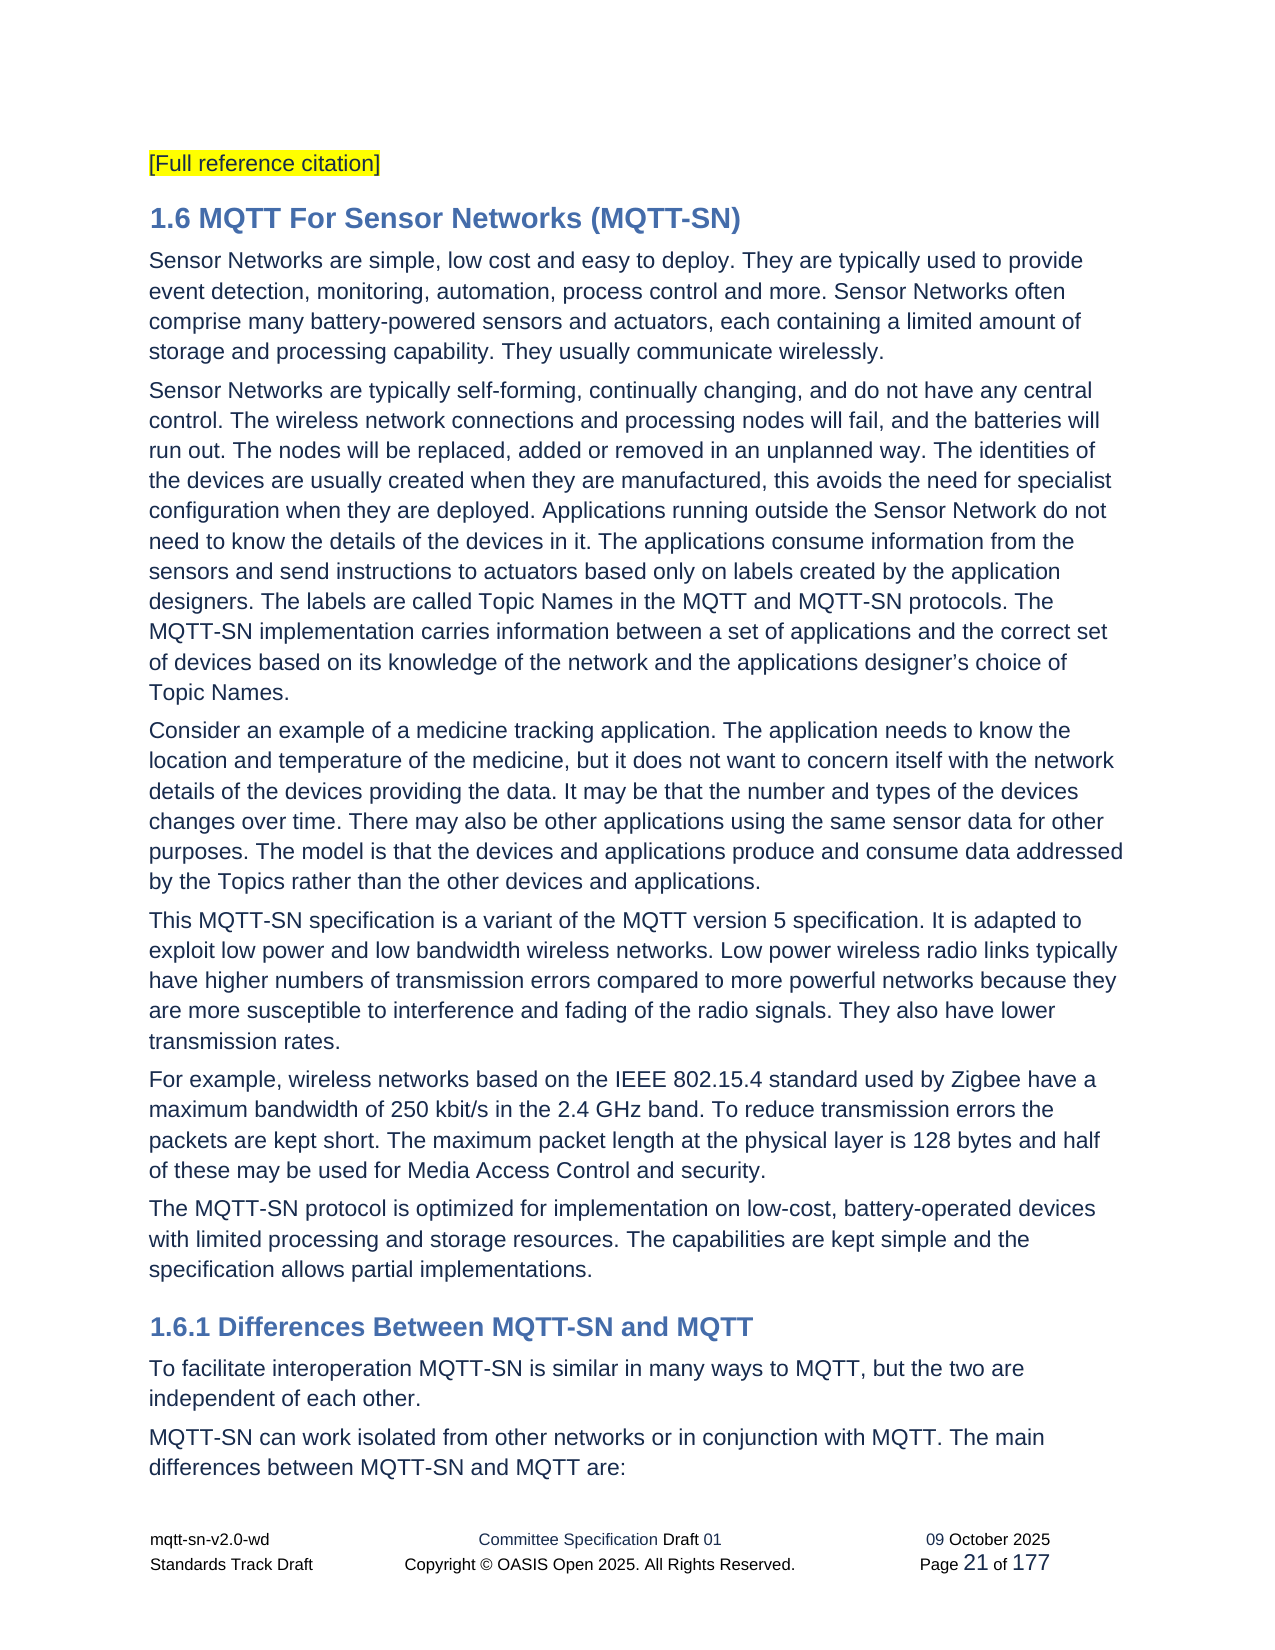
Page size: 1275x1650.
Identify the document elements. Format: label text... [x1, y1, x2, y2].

text MQTT-SN can work isolated from other networks or in conjunction with MQTT. The main differences between MQTT-SN and MQTT are: [148, 1423, 1124, 1480]
text This MQTT-SN specification is a variant of the MQTT version 5 specification. It is adapted to exploit low power and low bandwidth wireless networks. Low power wireless radio links typically have higher numbers of transmission errors compared to more powerful networks because they are more susceptible to interference and fading of the radio signals. They also have lower transmission rates. [148, 907, 1124, 1054]
text Consider an example of a medicine tracking application. The application needs to know the location and temperature of the medicine, but it does not want to concern itself with the network details of the devices providing the data. It may be that the number and types of the devices changes over time. There may also be other applications using the same sensor data for other purposes. The model is that the devices and applications produce and consume data addressed by the Topics rather than the other devices and applications. [148, 717, 1124, 894]
text Sensor Networks are simple, low cost and easy to deploy. They are typically used to provide event detection, monitoring, automation, process control and more. Sensor Networks often comprise many battery-powered sensors and actuators, each containing a limited amount of storage and processing capability. They usually communicate wirelessly. [148, 247, 1124, 364]
text [Full reference citation] [148, 150, 1124, 176]
text To facilitate interoperation MQTT-SN is similar in many ways to MQTT, but the two are independent of each other. [148, 1355, 1124, 1411]
text Sensor Networks are typically self-forming, continually changing, and do not have any central control. The wireless network connections and processing nodes will fail, and the batteries will run out. The nodes will be replaced, added or removed in an unplanned way. The identities of the devices are usually created when they are manufactured, this avoids the need for specialist configuration when they are deployed. Applications running outside the Sensor Network do not need to know the details of the devices in it. The applications consume information from the sensors and send instructions to actuators based only on labels created by the application designers. The labels are called Topic Names in the MQTT and MQTT-SN protocols. The MQTT-SN implementation carries information between a set of applications and the correct set of devices based on its knowledge of the network and the applications designer’s choice of Topic Names. [148, 377, 1124, 705]
subtitle 1.6.1 Differences Between MQTT-SN and MQTT [150, 1311, 1124, 1342]
text For example, wireless networks based on the IEEE 802.15.4 standard used by Zigbee have a maximum bandwidth of 250 kbit/s in the 2.4 GHz band. To reduce transmission errors the packets are kept short. The maximum packet length at the physical layer is 128 bytes and half of these may be used for Media Access Control and security. [148, 1066, 1124, 1183]
subtitle 1.6 MQTT For Sensor Networks (MQTT-SN) [150, 201, 1124, 235]
text The MQTT-SN protocol is optimized for implementation on low-cost, battery-operated devices with limited processing and storage resources. The capabilities are kept simple and the specification allows partial implementations. [148, 1195, 1124, 1282]
